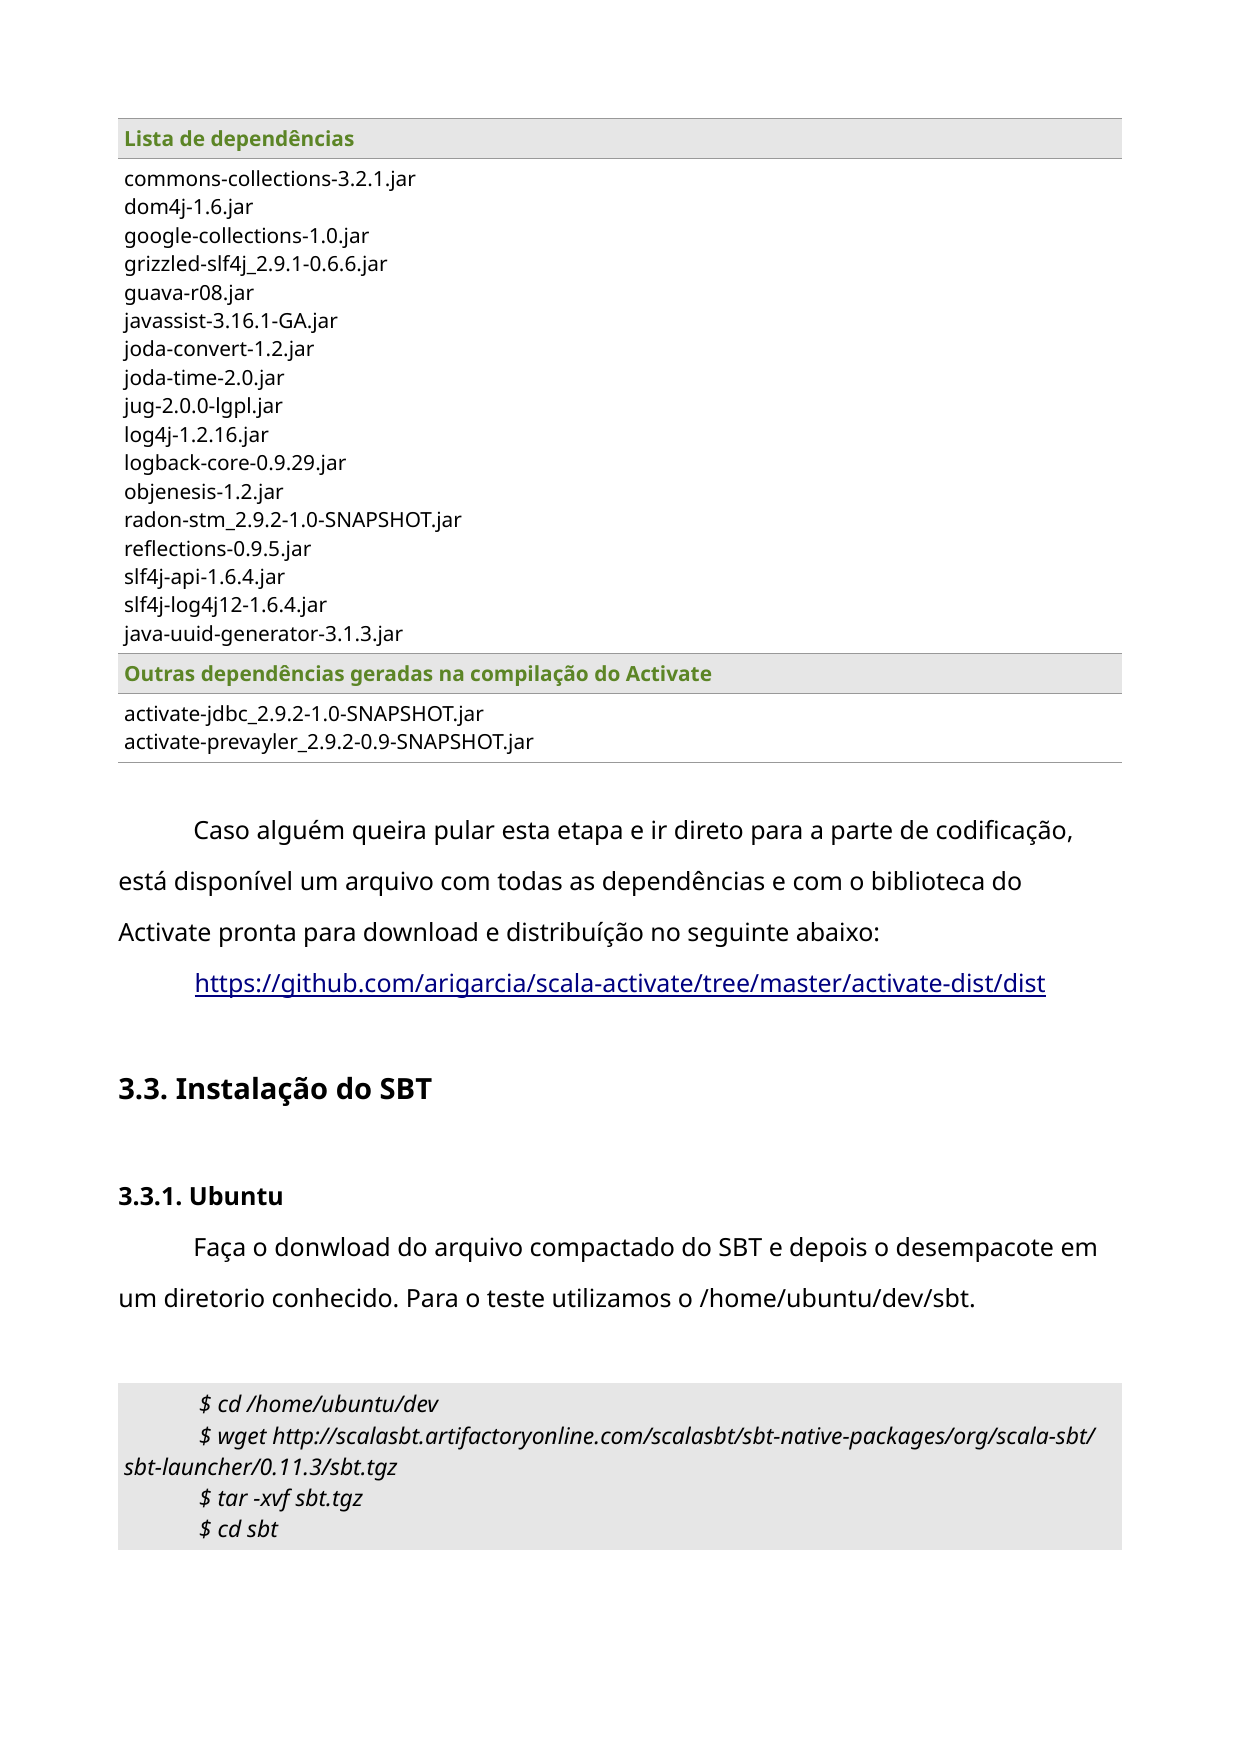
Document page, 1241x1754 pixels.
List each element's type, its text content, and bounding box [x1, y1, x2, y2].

table_header $ cd /home/ubuntu/dev $ wget http://scalasbt.artifactoryonline.com/scalasbt/sbt-native-packages/org/scala-sbt/sbt-launcher/0.11.3/sbt.tgz $ tar -xvf sbt.tgz $ cd sbt [118, 1383, 1122, 1550]
table_cell commons-collections-3.2.1.jar dom4j-1.6.jar google-collections-1.0.jar grizzled-slf4j_2.9.1-0.6.6.jar guava-r08.jar javassist-3.16.1-GA.jar joda-convert-1.2.jar joda-time-2.0.jar jug-2.0.0-lgpl.jar log4j-1.2.16.jar logback-core-0.9.29.jar objenesis-1.2.jar radon-stm_2.9.2-1.0-SNAPSHOT.jar reflections-0.9.5.jar slf4j-api-1.6.4.jar slf4j-log4j12-1.6.4.jar java-uuid-generator-3.1.3.jar [118, 159, 1122, 653]
table_cell Outras dependências geradas na compilação do Activate [118, 654, 1122, 693]
text Faça o donwload do arquivo compactado do SBT e depois o desempacote em um diretorio conhecido. Para o teste utilizamos o /home/ubuntu/dev/sbt. [118, 1229, 1122, 1314]
text Caso alguém queira pular esta etapa e ir direto para a parte de codificação, está disponível um arquivo com todas as dependências e com o biblioteca do Activate pronta para download e distribuíção no seguinte abaixo: [118, 813, 1122, 949]
text 3.3.1. Ubuntu [118, 1178, 1122, 1212]
text 3.3. Instalação do SBT [118, 1068, 1122, 1108]
table_cell activate-jdbc_2.9.2-1.0-SNAPSHOT.jar activate-prevayler_2.9.2-0.9-SNAPSHOT.jar [118, 694, 1122, 762]
table_header Lista de dependências [118, 119, 1122, 158]
text https://github.com/arigarcia/scala-activate/tree/master/activate-dist/dist [118, 966, 1122, 1000]
